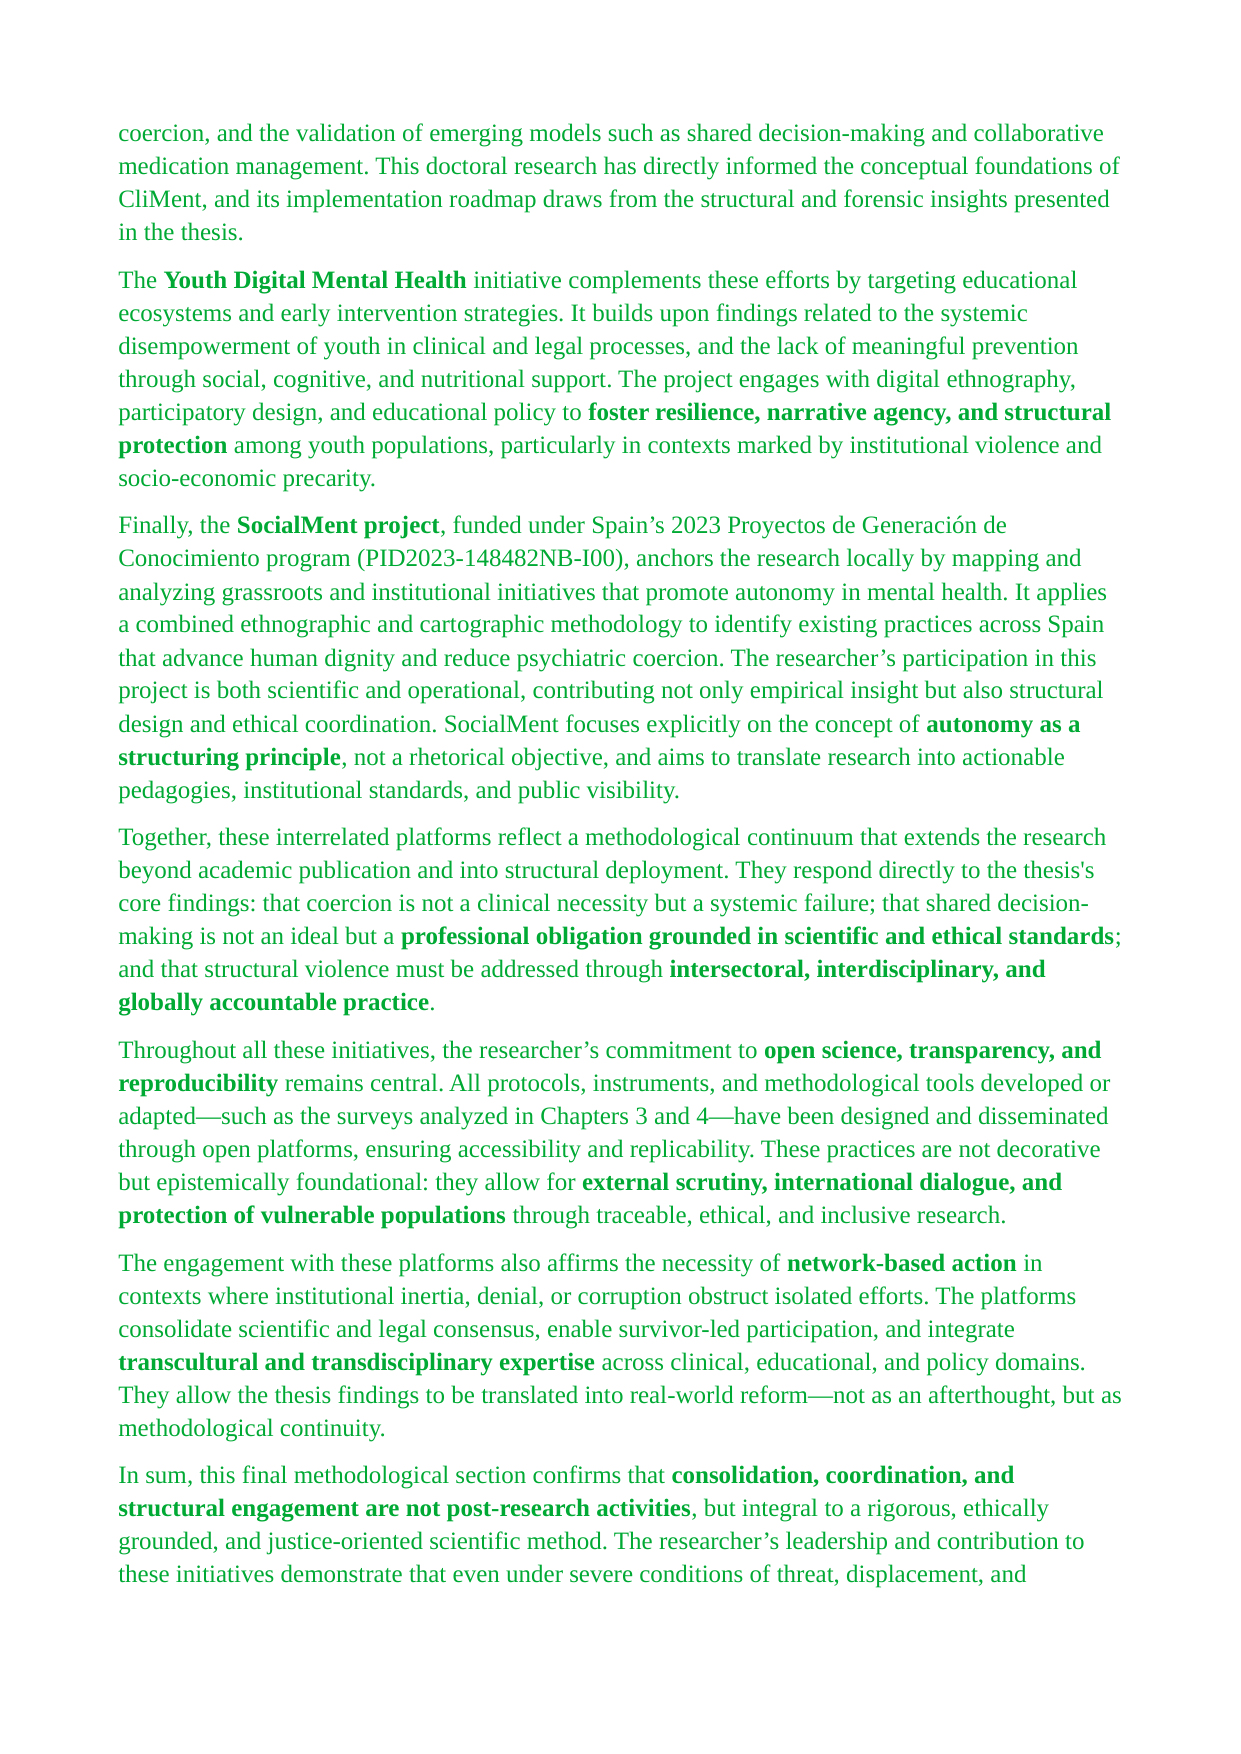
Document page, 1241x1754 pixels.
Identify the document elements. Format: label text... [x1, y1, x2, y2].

text Together, these interrelated platforms reflect a methodological continuum that extends the research beyond academic publication and into structural deployment. They respond directly to the thesis's core findings: that coercion is not a clinical necessity but a systemic failure; that shared decision-making is not an ideal but a professional obligation grounded in scientific and ethical standards; and that structural violence must be addressed through intersectoral, interdisciplinary, and globally accountable practice. [118, 822, 1122, 1016]
text In sum, this final methodological section confirms that consolidation, coordination, and structural engagement are not post-research activities, but integral to a rigorous, ethically grounded, and justice-oriented scientific method. The researcher’s leadership and contribution to these initiatives demonstrate that even under severe conditions of threat, displacement, and [118, 1460, 1122, 1588]
text coercion, and the validation of emerging models such as shared decision-making and collaborative medication management. This doctoral research has directly informed the conceptual foundations of CliMent, and its implementation roadmap draws from the structural and forensic insights presented in the thesis. [118, 118, 1122, 246]
text Throughout all these initiatives, the researcher’s commitment to open science, transparency, and reproducibility remains central. All protocols, instruments, and methodological tools developed or adapted—such as the surveys analyzed in Chapters 3 and 4—have been designed and disseminated through open platforms, ensuring accessibility and replicability. These practices are not decorative but epistemically foundational: they allow for external scrutiny, international dialogue, and protection of vulnerable populations through traceable, ethical, and inclusive research. [118, 1035, 1122, 1229]
text The Youth Digital Mental Health initiative complements these efforts by targeting educational ecosystems and early intervention strategies. It builds upon findings related to the systemic disempowerment of youth in clinical and legal processes, and the lack of meaningful prevention through social, cognitive, and nutritional support. The project engages with digital ethnography, participatory design, and educational policy to foster resilience, narrative agency, and structural protection among youth populations, particularly in contexts marked by institutional violence and socio-economic precarity. [118, 265, 1122, 492]
text The engagement with these platforms also affirms the necessity of network-based action in contexts where institutional inertia, denial, or corruption obstruct isolated efforts. The platforms consolidate scientific and legal consensus, enable survivor-led participation, and integrate transcultural and transdisciplinary expertise across clinical, educational, and policy domains. They allow the thesis findings to be translated into real-world reform—not as an afterthought, but as methodological continuity. [118, 1248, 1122, 1442]
text Finally, the SocialMent project, funded under Spain’s 2023 Proyectos de Generación de Conocimiento program (PID2023-148482NB-I00), anchors the research locally by mapping and analyzing grassroots and institutional initiatives that promote autonomy in mental health. It applies a combined ethnographic and cartographic methodology to identify existing practices across Spain that advance human dignity and reduce psychiatric coercion. The researcher’s participation in this project is both scientific and operational, contributing not only empirical insight but also structural design and ethical coordination. SocialMent focuses explicitly on the concept of autonomy as a structuring principle, not a rhetorical objective, and aims to translate research into actionable pedagogies, institutional standards, and public visibility. [118, 511, 1122, 803]
